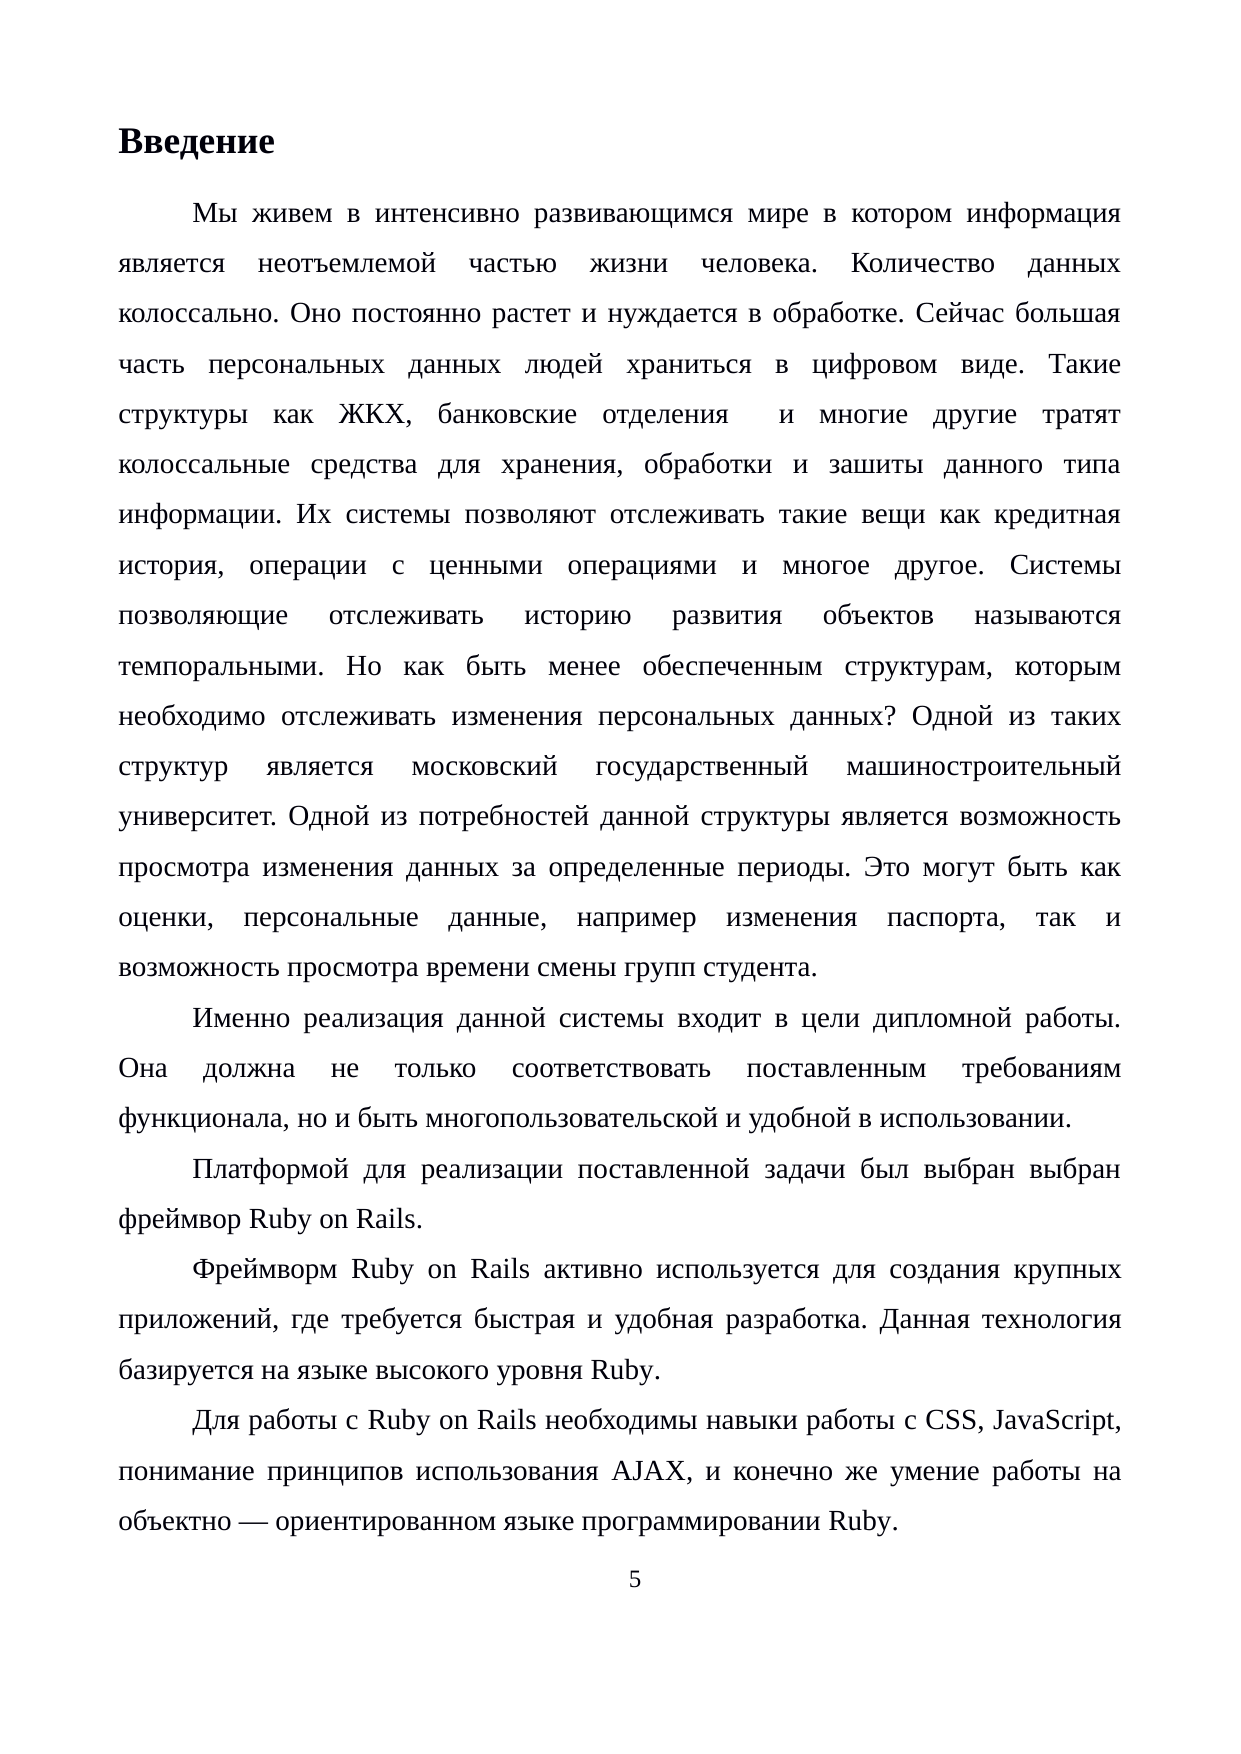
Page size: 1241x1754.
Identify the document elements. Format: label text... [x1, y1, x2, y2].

text Для работы с Ruby on Rails необходимы навыки работы c CSS, JavaScript, понимание принципов использования AJAX, и конечно же умение работы на объектно — ориентированном языке программировании Ruby. [118, 1402, 1122, 1536]
text Введение [118, 118, 1122, 161]
text Фреймворм Ruby on Rails активно используется для создания крупных приложений, где требуется быстрая и удобная разработка. Данная технология базируется на языке высокого уровня Ruby. [118, 1251, 1122, 1386]
text Мы живем в интенсивно развивающимся мире в котором информация является неотъемлемой частью жизни человека. Количество данных колоссально. Оно постоянно растет и нуждается в обработке. Сейчас большая часть персональных данных людей храниться в цифровом виде. Такие структуры как ЖКХ, банковские отделения и многие другие тратят колоссальные средства для хранения, обработки и зашиты данного типа информации. Их системы позволяют отслеживать такие вещи как кредитная история, операции с ценными операциями и многое другое. Системы позволяющие отслеживать историю развития объектов называются темпоральными. Но как быть менее обеспеченным структурам, которым необходимо отслеживать изменения персональных данных? Одной из таких структур является московский государственный машиностроительный университет. Одной из потребностей данной структуры является возможность просмотра изменения данных за определенные периоды. Это могут быть как оценки, персональные данные, например изменения паспорта, так и возможность просмотра времени смены групп студента. [118, 195, 1122, 983]
text Именно реализация данной системы входит в цели дипломной работы. Она должна не только соответствовать поставленным требованиям функционала, но и быть многопользовательской и удобной в использовании. [118, 1000, 1122, 1134]
text Платформой для реализации поставленной задачи был выбран выбран фреймвор Ruby on Rails. [118, 1151, 1122, 1234]
